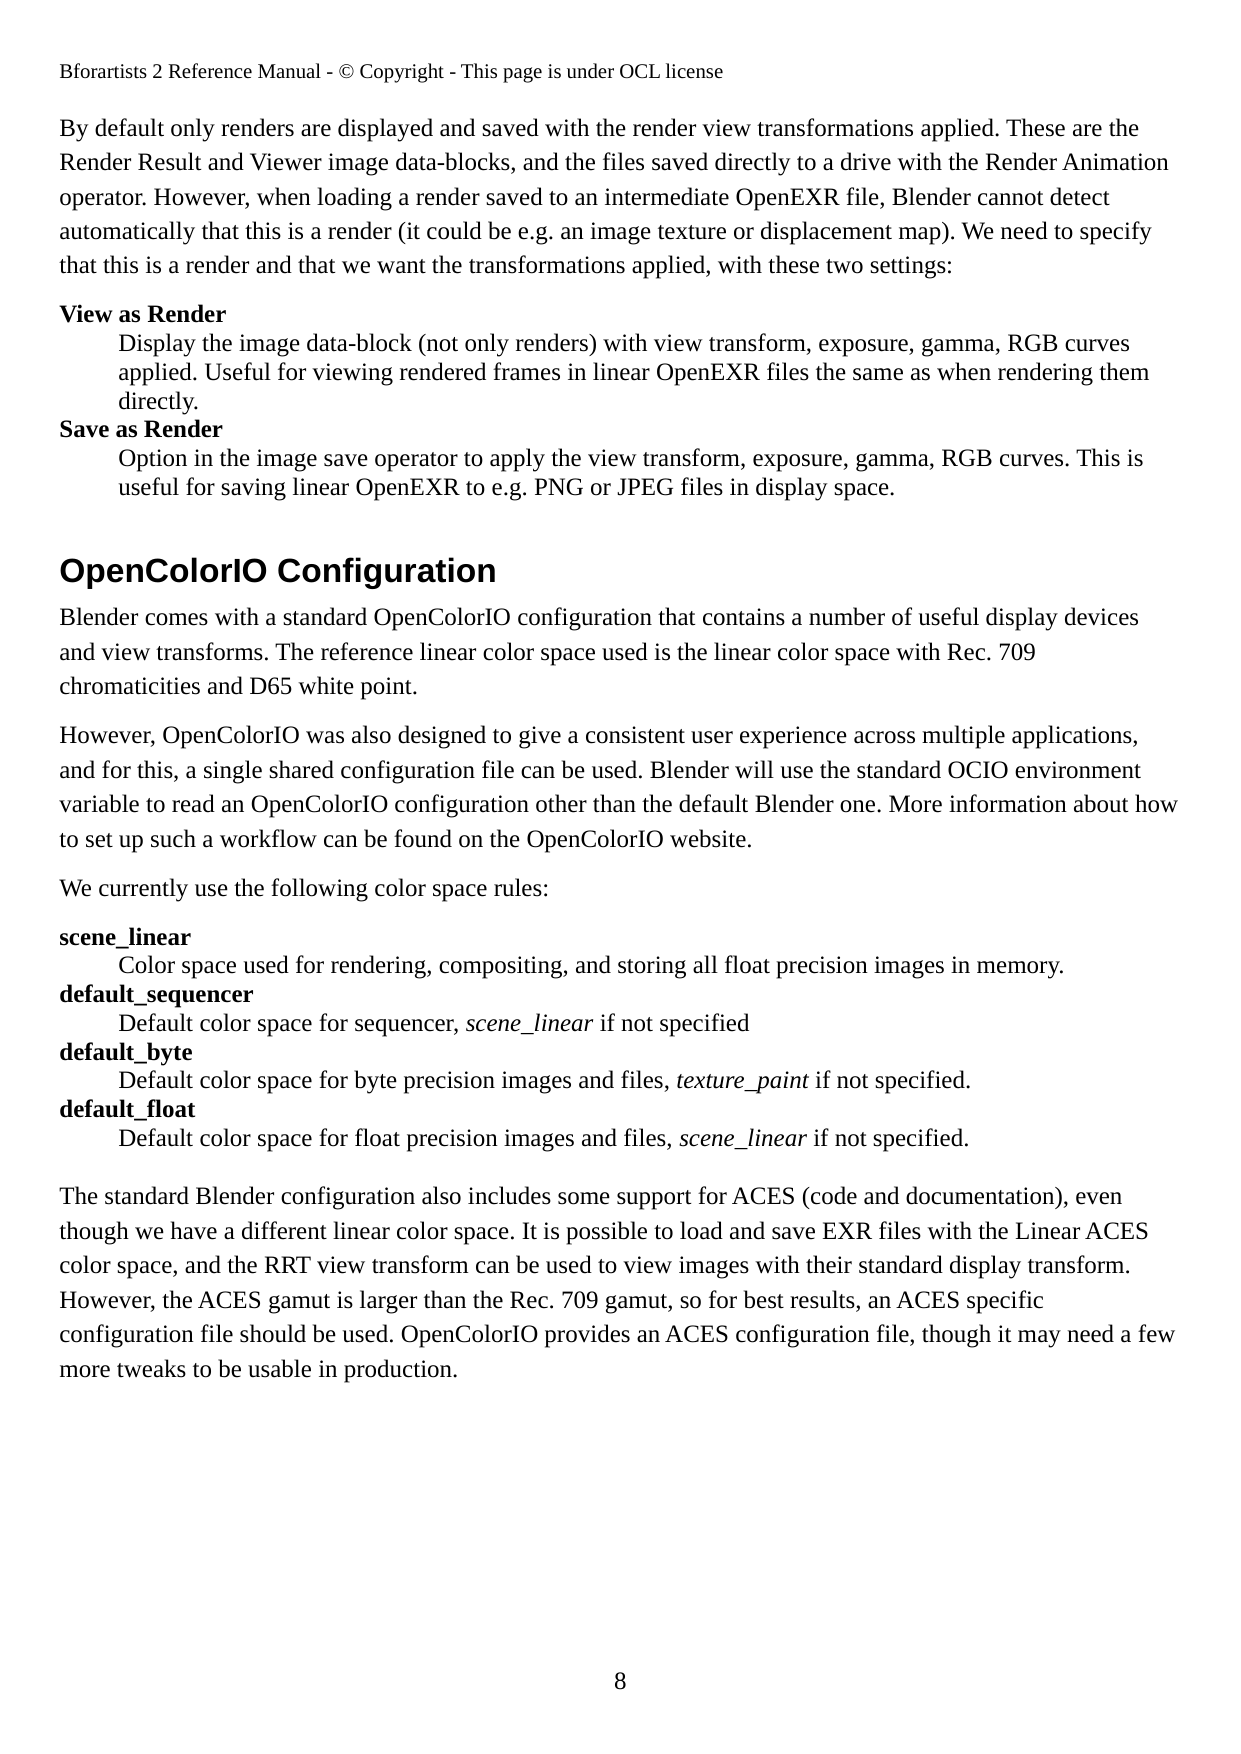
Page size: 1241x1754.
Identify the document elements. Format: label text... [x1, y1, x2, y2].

subtitle Save as Render [59, 414, 1181, 443]
text However, OpenColorIO was also designed to give a consistent user experience across multiple applications, and for this, a single shared configuration file can be used. Blender will use the standard OCIO environment variable to read an OpenColorIO configuration other than the default Blender one. More information about how to set up such a workflow can be found on the OpenColorIO website. [59, 720, 1181, 852]
subtitle default_sequencer [59, 979, 1181, 1008]
text We currently use the following color space rules: [59, 873, 1181, 902]
list Option in the image save operator to apply the view transform, exposure, gamma, RGB curves. This is useful for saving linear OpenEXR to e.g. PNG or JPEG files in display space. [118, 443, 1181, 501]
text By default only renders are displayed and saved with the render view transformations applied. These are the Render Result and Viewer image data-blocks, and the files saved directly to a drive with the Render Animation operator. However, when loading a render saved to an intermediate OpenEXR file, Blender cannot detect automatically that this is a render (it could be e.g. an image texture or displacement map). We need to specify that this is a render and that we want the transformations applied, with these two settings: [59, 113, 1181, 279]
list Display the image data-block (not only renders) with view transform, exposure, gamma, RGB curves applied. Useful for viewing rendered frames in linear OpenEXR files the same as when rendering them directly. [118, 328, 1181, 414]
text The standard Blender configuration also includes some support for ACES (code and documentation), even though we have a different linear color space. It is possible to load and save EXR files with the Linear ACES color space, and the RRT view transform can be used to view images with their standard display transform. However, the ACES gamut is larger than the Rec. 709 gamut, so for best results, an ACES specific configuration file should be used. OpenColorIO provides an ACES configuration file, though it may need a few more tweaks to be usable in production. [59, 1181, 1181, 1382]
subtitle OpenColorIO Configuration [59, 551, 1181, 590]
list Default color space for sequencer, scene_linear if not specified [118, 1008, 1181, 1037]
subtitle default_byte [59, 1037, 1181, 1066]
subtitle scene_linear [59, 922, 1181, 951]
text Blender comes with a standard OpenColorIO configuration that contains a number of useful display devices and view transforms. The reference linear color space used is the linear color space with Rec. 709 chromaticities and D65 white point. [59, 602, 1181, 700]
list Default color space for float precision images and files, scene_linear if not specified. [118, 1123, 1181, 1152]
subtitle default_float [59, 1094, 1181, 1123]
list Default color space for byte precision images and files, texture_paint if not specified. [118, 1066, 1181, 1094]
subtitle View as Render [59, 299, 1181, 328]
list Color space used for rendering, compositing, and storing all float precision images in memory. [118, 951, 1181, 979]
